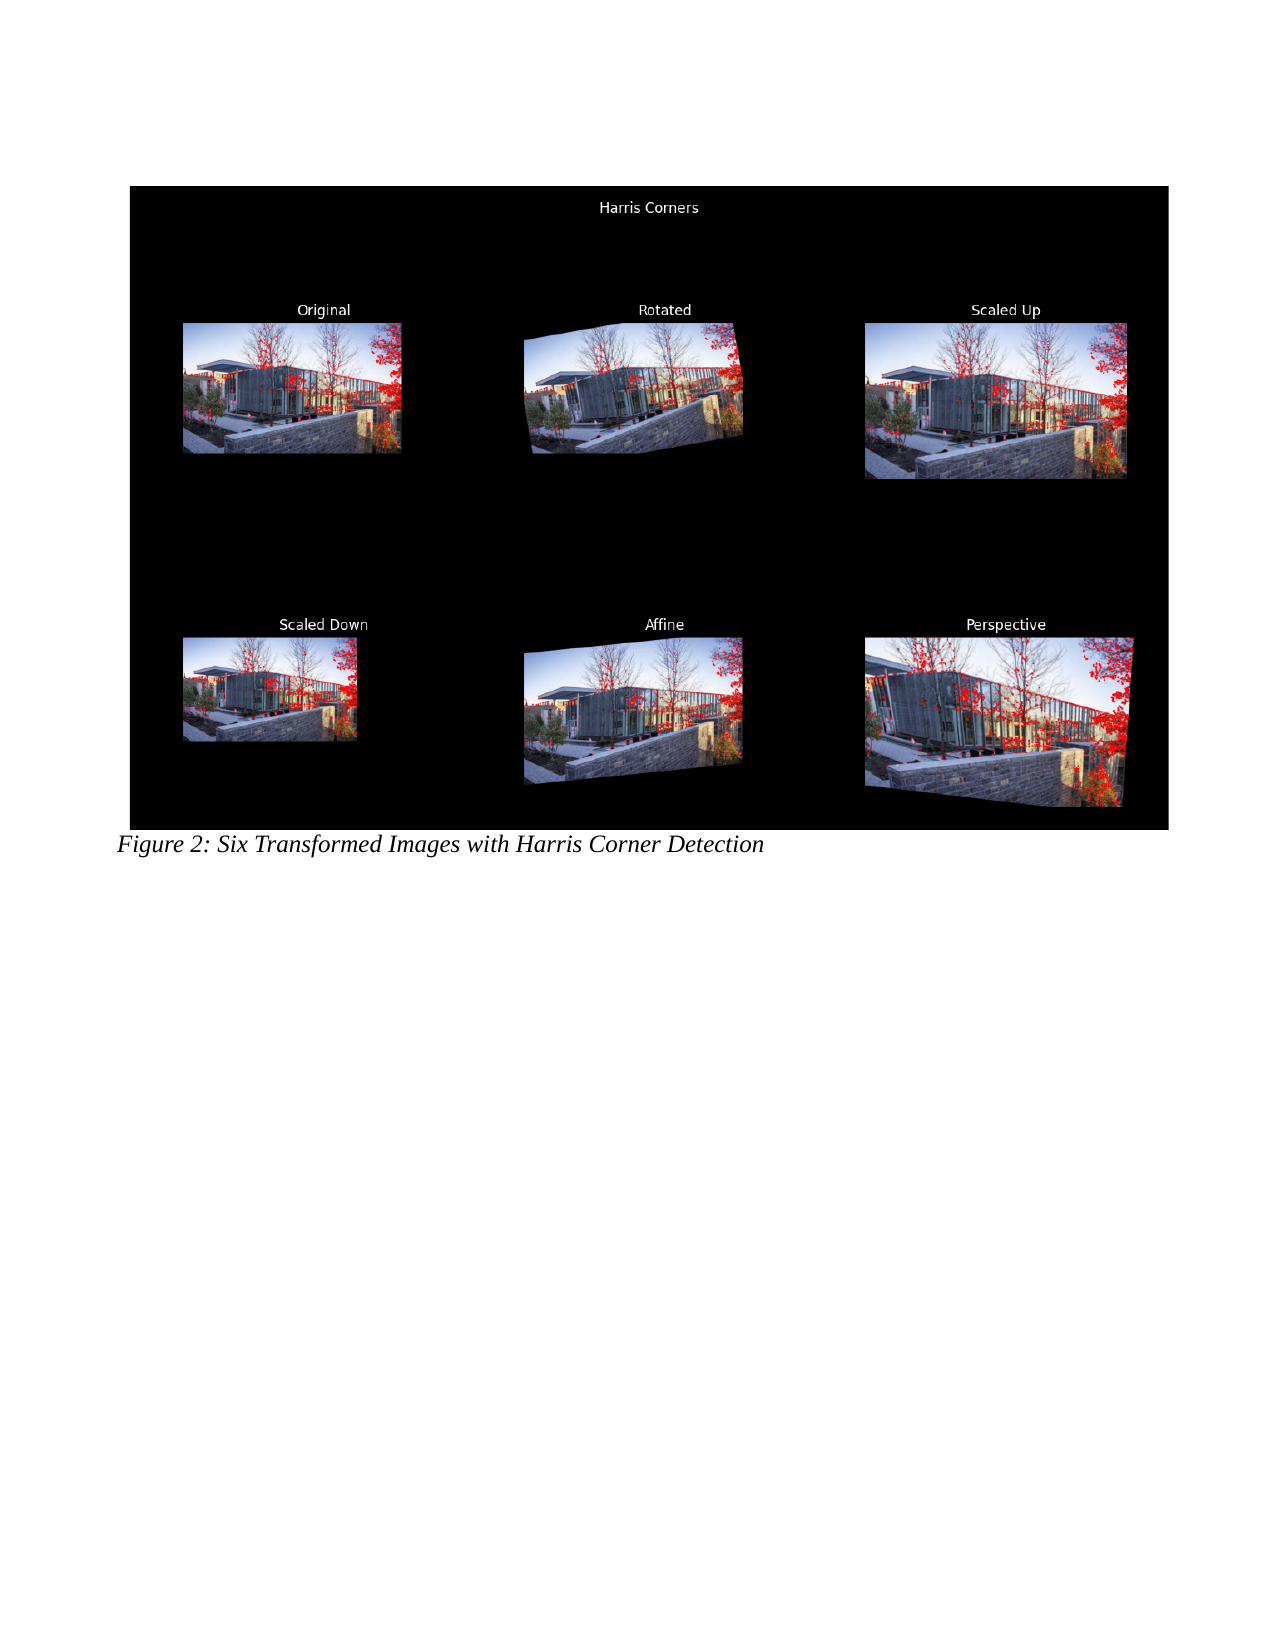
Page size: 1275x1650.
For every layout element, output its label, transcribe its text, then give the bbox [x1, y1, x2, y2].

picture [129, 186, 1169, 830]
text Figure 2: Six Transformed Images with Harris Corner Detection [117, 187, 1182, 858]
